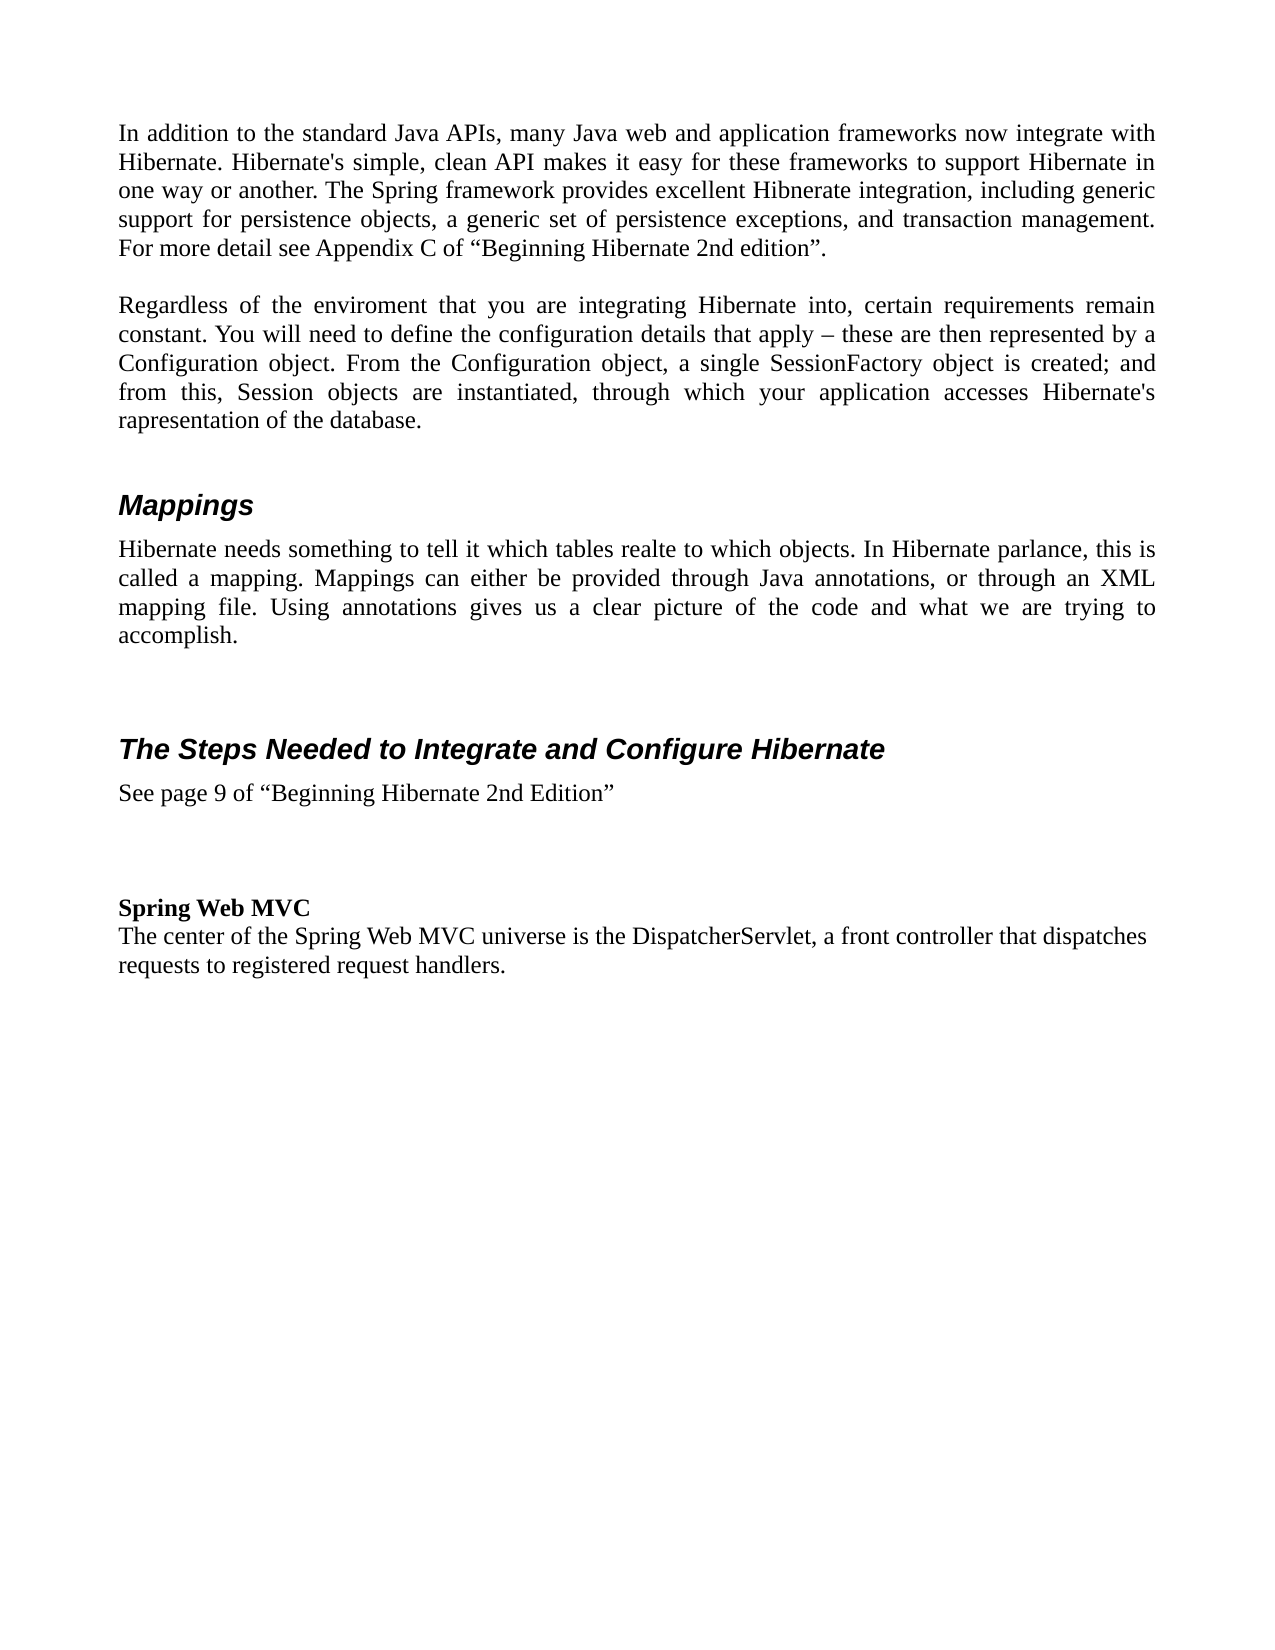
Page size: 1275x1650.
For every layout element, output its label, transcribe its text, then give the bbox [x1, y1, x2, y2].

text The center of the Spring Web MVC universe is the DispatcherServlet, a front controller that dispatches requests to registered request handlers. [118, 921, 1157, 979]
text Hibernate needs something to tell it which tables realte to which objects. In Hibernate parlance, this is called a mapping. Mappings can either be provided through Java annotations, or through an XML mapping file. Using annotations gives us a clear picture of the code and what we are trying to accomplish. [118, 534, 1157, 649]
subtitle The Steps Needed to Integrate and Configure Hibernate [118, 732, 1157, 765]
text In addition to the standard Java APIs, many Java web and application frameworks now integrate with Hibernate. Hibernate's simple, clean API makes it easy for these frameworks to support Hibernate in one way or another. The Spring framework provides excellent Hibnerate integration, including generic support for persistence objects, a generic set of persistence exceptions, and transaction management. For more detail see Appendix C of “Beginning Hibernate 2nd edition”. [118, 118, 1157, 262]
text Spring Web MVC [118, 893, 1157, 921]
subtitle Mappings [118, 488, 1157, 522]
text See page 9 of “Beginning Hibernate 2nd Edition” [118, 778, 1157, 806]
text Regardless of the enviroment that you are integrating Hibernate into, certain requirements remain constant. You will need to define the configuration details that apply – these are then represented by a Configuration object. From the Configuration object, a single SessionFactory object is created; and from this, Session objects are instantiated, through which your application accesses Hibernate's rapresentation of the database. [118, 291, 1157, 434]
